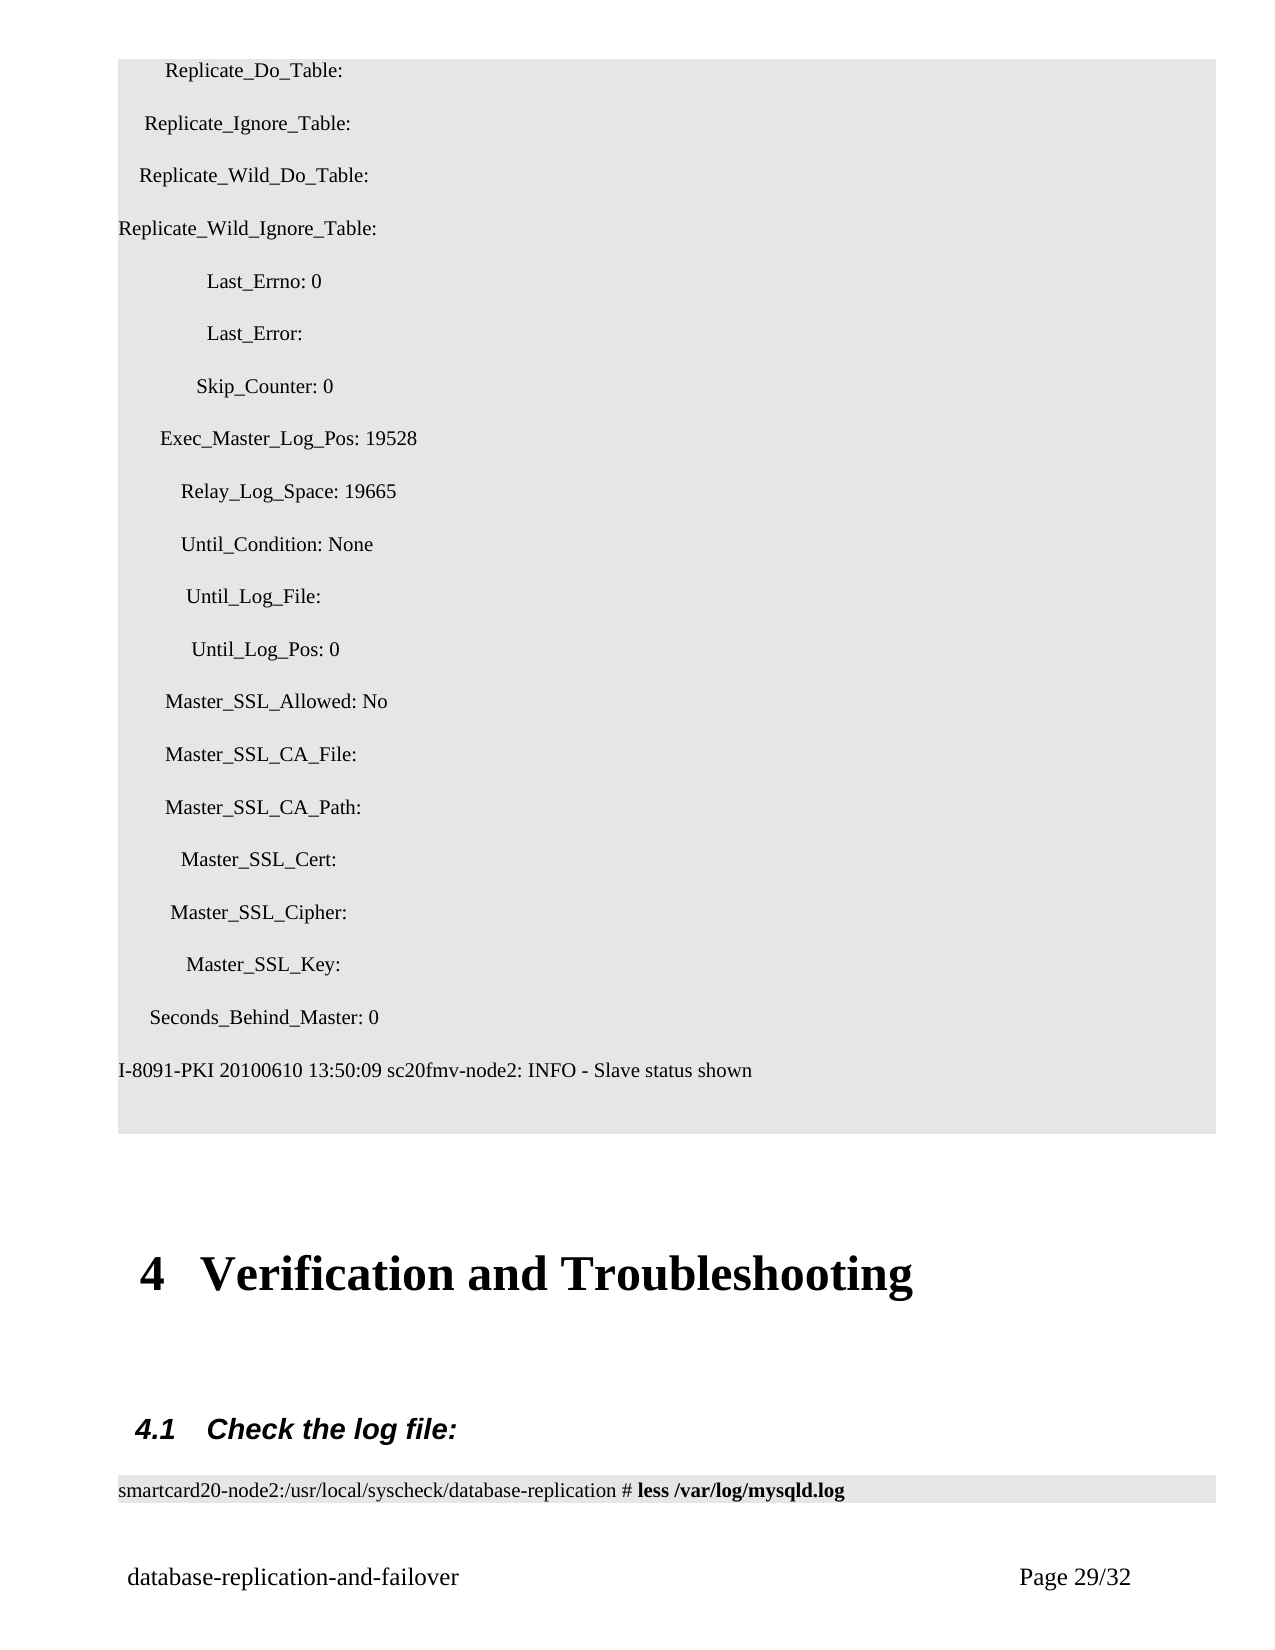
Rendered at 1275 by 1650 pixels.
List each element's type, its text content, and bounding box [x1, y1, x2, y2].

subtitle Check the log file: [127, 1413, 1207, 1446]
text Last_Error: [118, 322, 1216, 345]
text Replicate_Wild_Ignore_Table: [118, 217, 1216, 240]
text I-8091-PKI 20100610 13:50:09 sc20fmv-node2: INFO - Slave status shown [118, 1058, 1216, 1082]
text Until_Log_Pos: 0 [118, 638, 1216, 661]
text Last_Errno: 0 [118, 269, 1216, 293]
subtitle Verification and Troubleshooting [127, 1246, 1207, 1301]
text Until_Log_File: [118, 585, 1216, 608]
text Replicate_Do_Table: [118, 59, 1216, 82]
text Relay_Log_Space: 19665 [118, 480, 1216, 503]
text Replicate_Ignore_Table: [118, 112, 1216, 135]
text Until_Condition: None [118, 532, 1216, 556]
text Master_SSL_CA_File: [118, 743, 1216, 766]
text Replicate_Wild_Do_Table: [118, 164, 1216, 187]
text Skip_Counter: 0 [118, 375, 1216, 398]
text Master_SSL_Key: [118, 953, 1216, 976]
text Exec_Master_Log_Pos: 19528 [118, 427, 1216, 450]
text Master_SSL_CA_Path: [118, 796, 1216, 819]
text Seconds_Behind_Master: 0 [118, 1006, 1216, 1029]
text Master_SSL_Cert: [118, 848, 1216, 871]
text Master_SSL_Allowed: No [118, 690, 1216, 713]
text smartcard20-node2:/usr/local/syscheck/database-replication # less /var/log/mysqld.log [118, 1475, 1216, 1503]
text Master_SSL_Cipher: [118, 901, 1216, 924]
